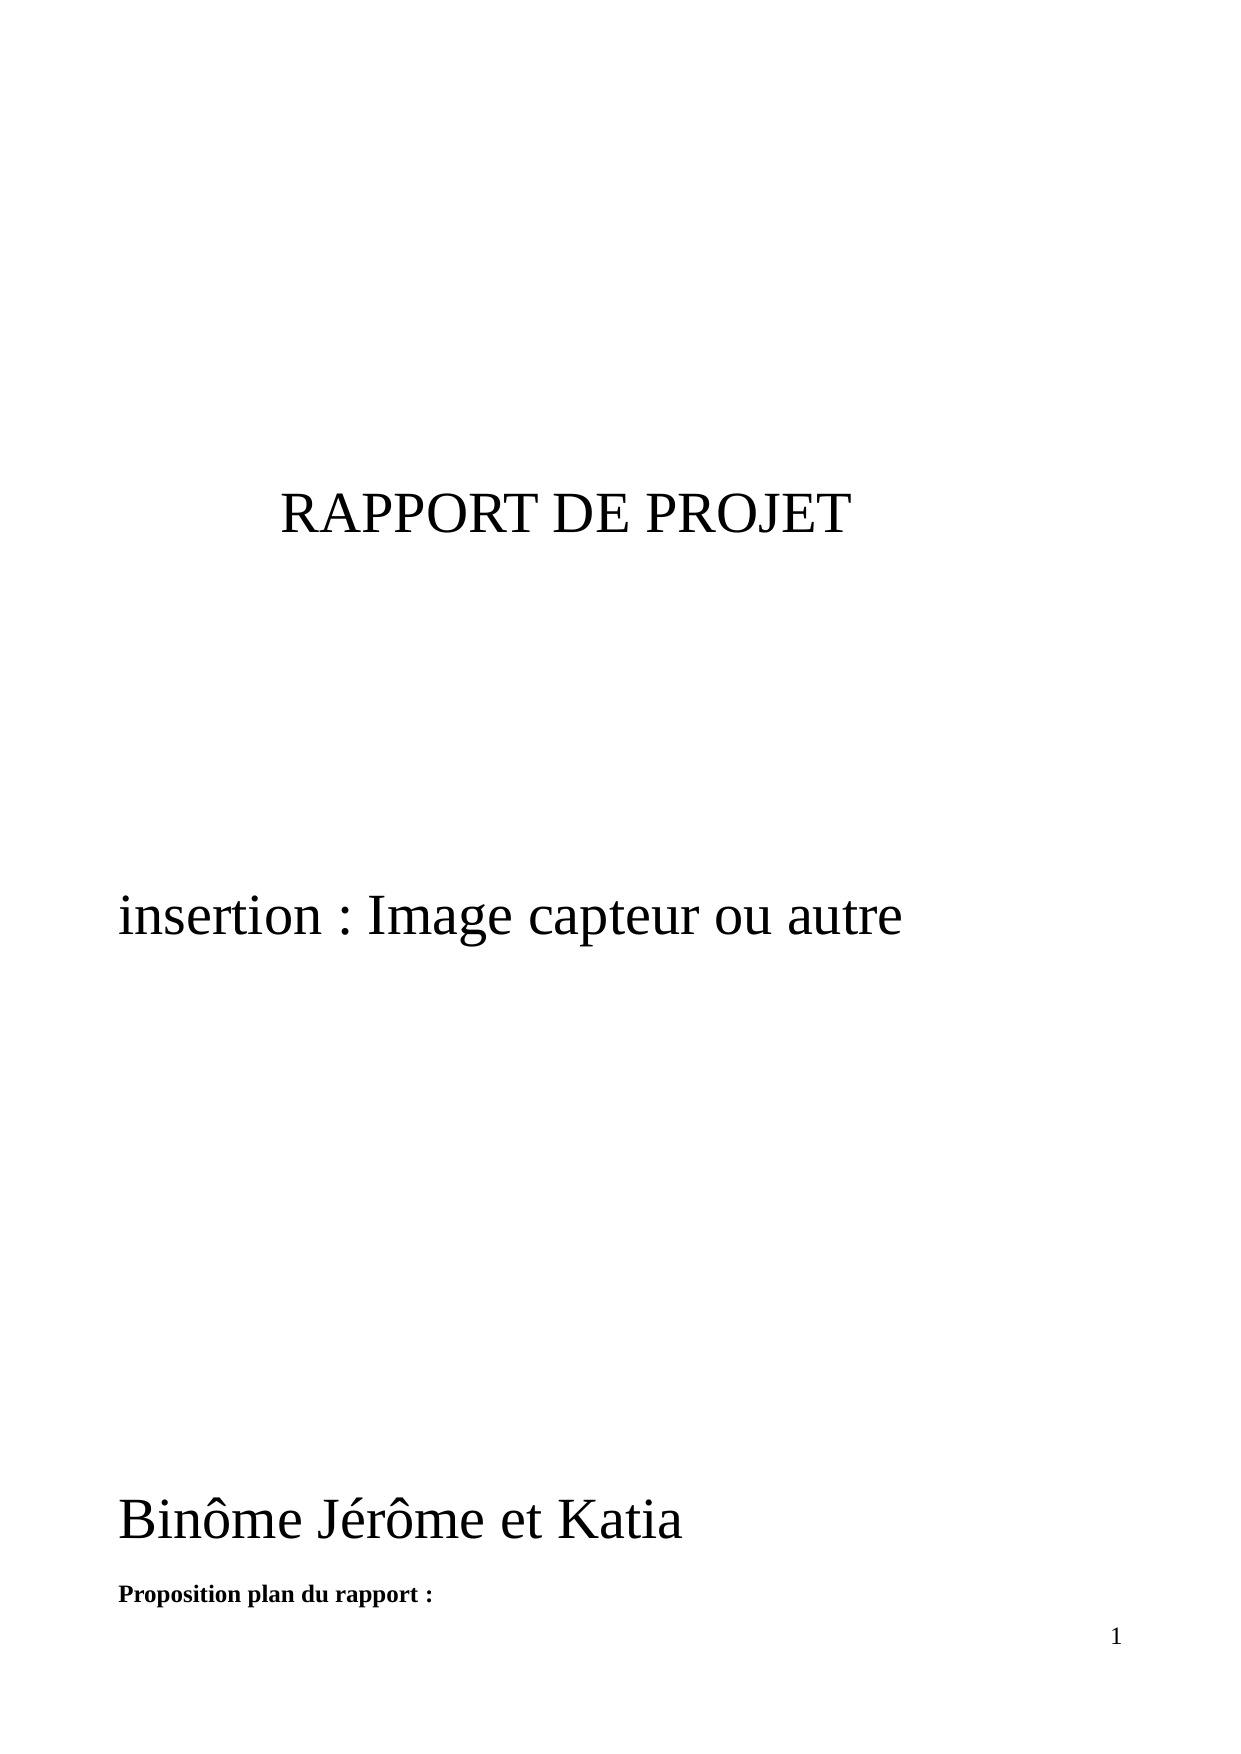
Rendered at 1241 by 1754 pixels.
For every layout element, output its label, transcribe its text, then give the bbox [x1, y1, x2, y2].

text insertion : Image capteur ou autre [118, 880, 1122, 947]
text RAPPORT DE PROJET [118, 477, 1122, 544]
text Binôme Jérôme et Katia [118, 1484, 1122, 1551]
text Proposition plan du rapport : [118, 1579, 1122, 1608]
